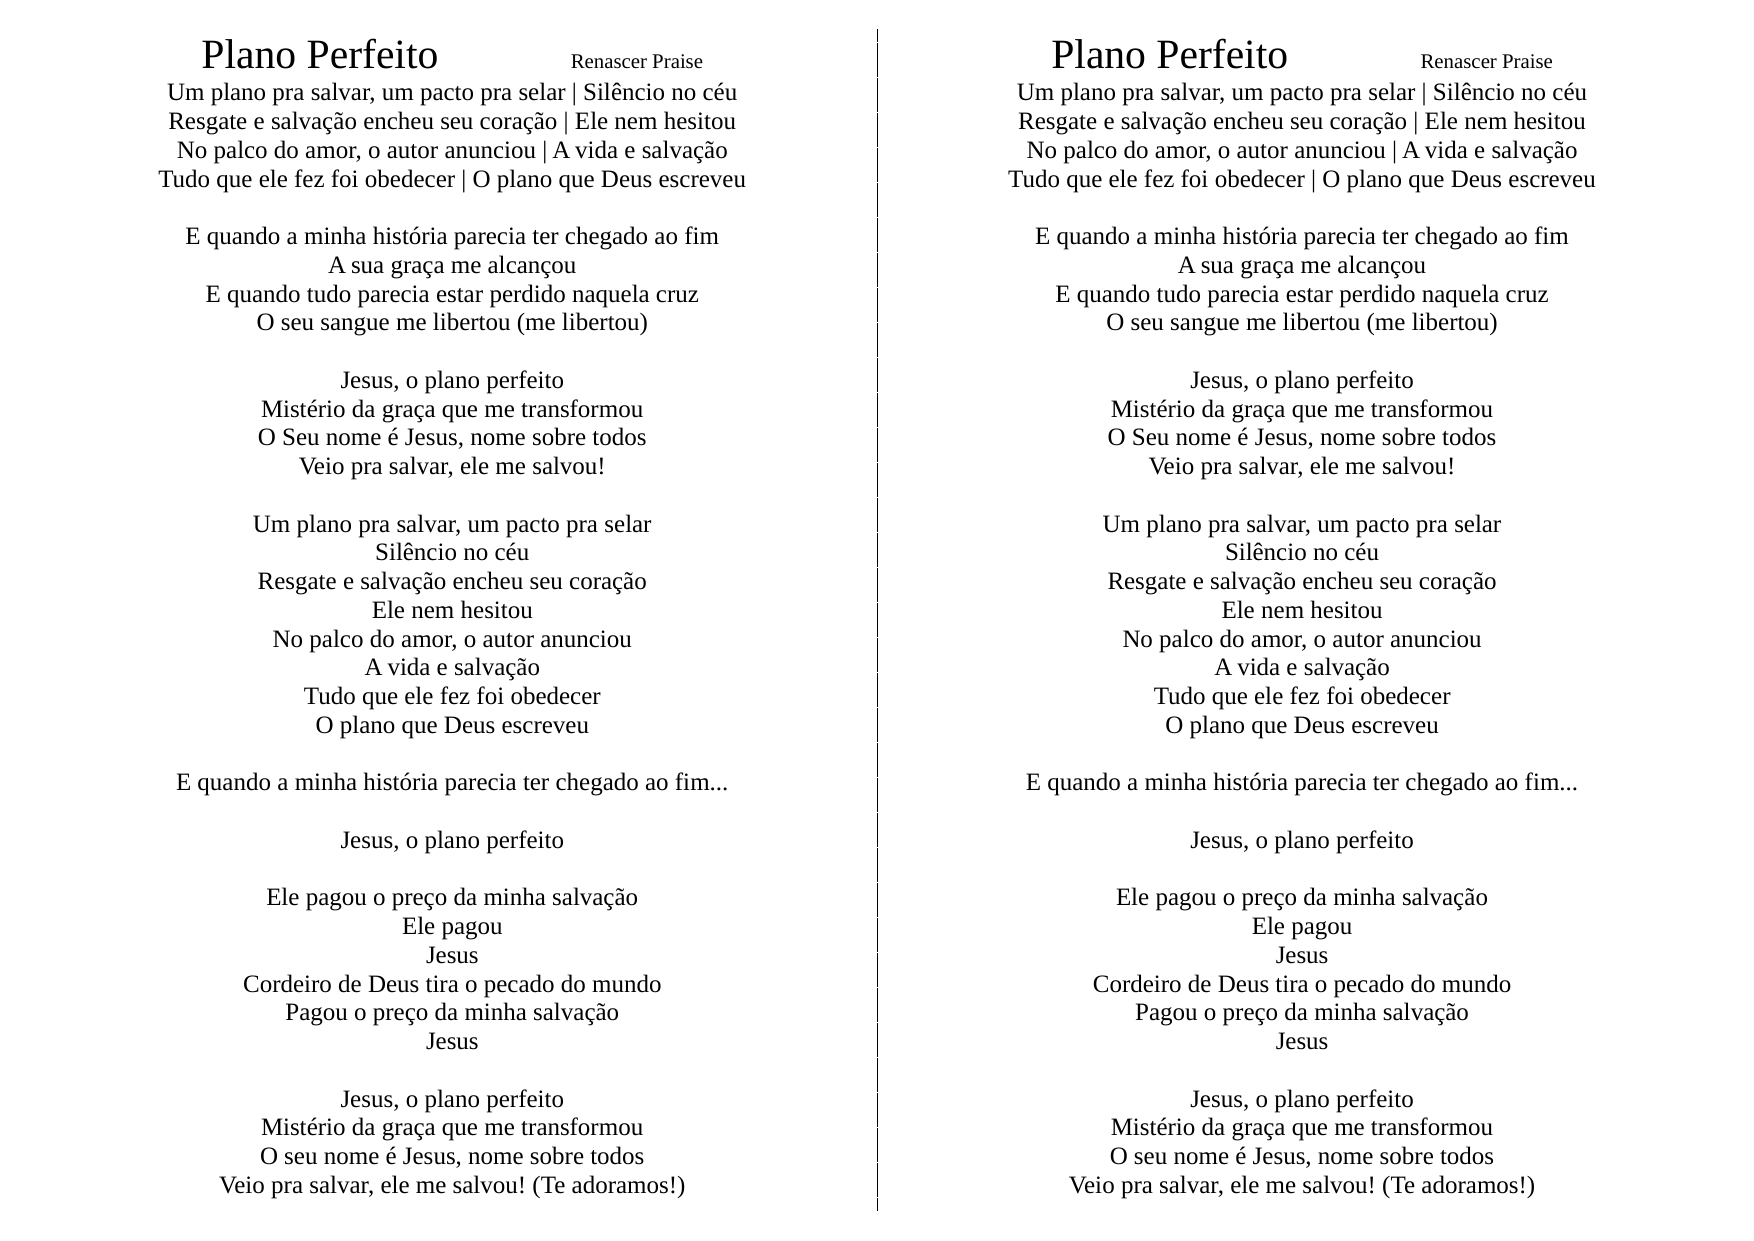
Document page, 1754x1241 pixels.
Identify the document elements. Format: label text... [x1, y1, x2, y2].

text O seu sangue me libertou (me libertou) [879, 307, 1724, 336]
text Tudo que ele fez foi obedecer | O plano que Deus escreveu [29, 164, 875, 192]
text A vida e salvação [29, 652, 875, 681]
text Silêncio no céu [879, 537, 1724, 566]
text Mistério da graça que me transformou [29, 1112, 875, 1141]
text Ele pagou o preço da minha salvação [29, 882, 875, 911]
text Um plano pra salvar, um pacto pra selar [29, 509, 875, 537]
text Mistério da graça que me transformou [879, 394, 1724, 422]
text Tudo que ele fez foi obedecer | O plano que Deus escreveu [879, 164, 1724, 192]
text E quando tudo parecia estar perdido naquela cruz [879, 279, 1724, 307]
text E quando a minha história parecia ter chegado ao fim [879, 221, 1724, 250]
text O seu sangue me libertou (me libertou) [29, 307, 875, 336]
text Ele pagou o preço da minha salvação [879, 882, 1724, 911]
text Um plano pra salvar, um pacto pra selar | Silêncio no céu [879, 77, 1724, 106]
text O Seu nome é Jesus, nome sobre todos [879, 422, 1724, 451]
text E quando a minha história parecia ter chegado ao fim... [879, 767, 1724, 796]
text Tudo que ele fez foi obedecer [879, 681, 1724, 710]
text Veio pra salvar, ele me salvou! (Te adoramos!) [29, 1170, 875, 1199]
text E quando a minha história parecia ter chegado ao fim [29, 221, 875, 250]
text Jesus, o plano perfeito [879, 825, 1724, 854]
text Resgate e salvação encheu seu coração | Ele nem hesitou [29, 106, 875, 135]
text A vida e salvação [879, 652, 1724, 681]
text Pagou o preço da minha salvação [29, 997, 875, 1026]
text Plano Perfeito Renascer Praise [879, 29, 1724, 77]
text Jesus [29, 940, 875, 969]
text Um plano pra salvar, um pacto pra selar | Silêncio no céu [29, 77, 875, 106]
text Cordeiro de Deus tira o pecado do mundo [29, 969, 875, 997]
text Ele pagou [879, 911, 1724, 940]
text Ele nem hesitou [879, 595, 1724, 624]
text Veio pra salvar, ele me salvou! [29, 451, 875, 480]
text A sua graça me alcançou [29, 250, 875, 279]
text Jesus [879, 940, 1724, 969]
text O seu nome é Jesus, nome sobre todos [29, 1141, 875, 1170]
text No palco do amor, o autor anunciou | A vida e salvação [29, 135, 875, 164]
text Resgate e salvação encheu seu coração [879, 566, 1724, 595]
text O Seu nome é Jesus, nome sobre todos [29, 422, 875, 451]
text Silêncio no céu [29, 537, 875, 566]
text Jesus, o plano perfeito [879, 365, 1724, 394]
text Veio pra salvar, ele me salvou! (Te adoramos!) [879, 1170, 1724, 1199]
text Tudo que ele fez foi obedecer [29, 681, 875, 710]
text Jesus, o plano perfeito [29, 365, 875, 394]
text E quando tudo parecia estar perdido naquela cruz [29, 279, 875, 307]
text Jesus, o plano perfeito [29, 1084, 875, 1112]
text O seu nome é Jesus, nome sobre todos [879, 1141, 1724, 1170]
text Jesus [29, 1026, 875, 1055]
text No palco do amor, o autor anunciou | A vida e salvação [879, 135, 1724, 164]
text Cordeiro de Deus tira o pecado do mundo [879, 969, 1724, 997]
text Pagou o preço da minha salvação [879, 997, 1724, 1026]
text Um plano pra salvar, um pacto pra selar [879, 509, 1724, 537]
text Veio pra salvar, ele me salvou! [879, 451, 1724, 480]
text Jesus, o plano perfeito [879, 1084, 1724, 1112]
text Ele nem hesitou [29, 595, 875, 624]
text No palco do amor, o autor anunciou [29, 624, 875, 652]
text Mistério da graça que me transformou [29, 394, 875, 422]
text A sua graça me alcançou [879, 250, 1724, 279]
text E quando a minha história parecia ter chegado ao fim... [29, 767, 875, 796]
text Plano Perfeito Renascer Praise [29, 29, 875, 77]
text Jesus [879, 1026, 1724, 1055]
text Resgate e salvação encheu seu coração | Ele nem hesitou [879, 106, 1724, 135]
text Ele pagou [29, 911, 875, 940]
text Resgate e salvação encheu seu coração [29, 566, 875, 595]
text Mistério da graça que me transformou [879, 1112, 1724, 1141]
text O plano que Deus escreveu [29, 710, 875, 739]
text No palco do amor, o autor anunciou [879, 624, 1724, 652]
text O plano que Deus escreveu [879, 710, 1724, 739]
text Jesus, o plano perfeito [29, 825, 875, 854]
